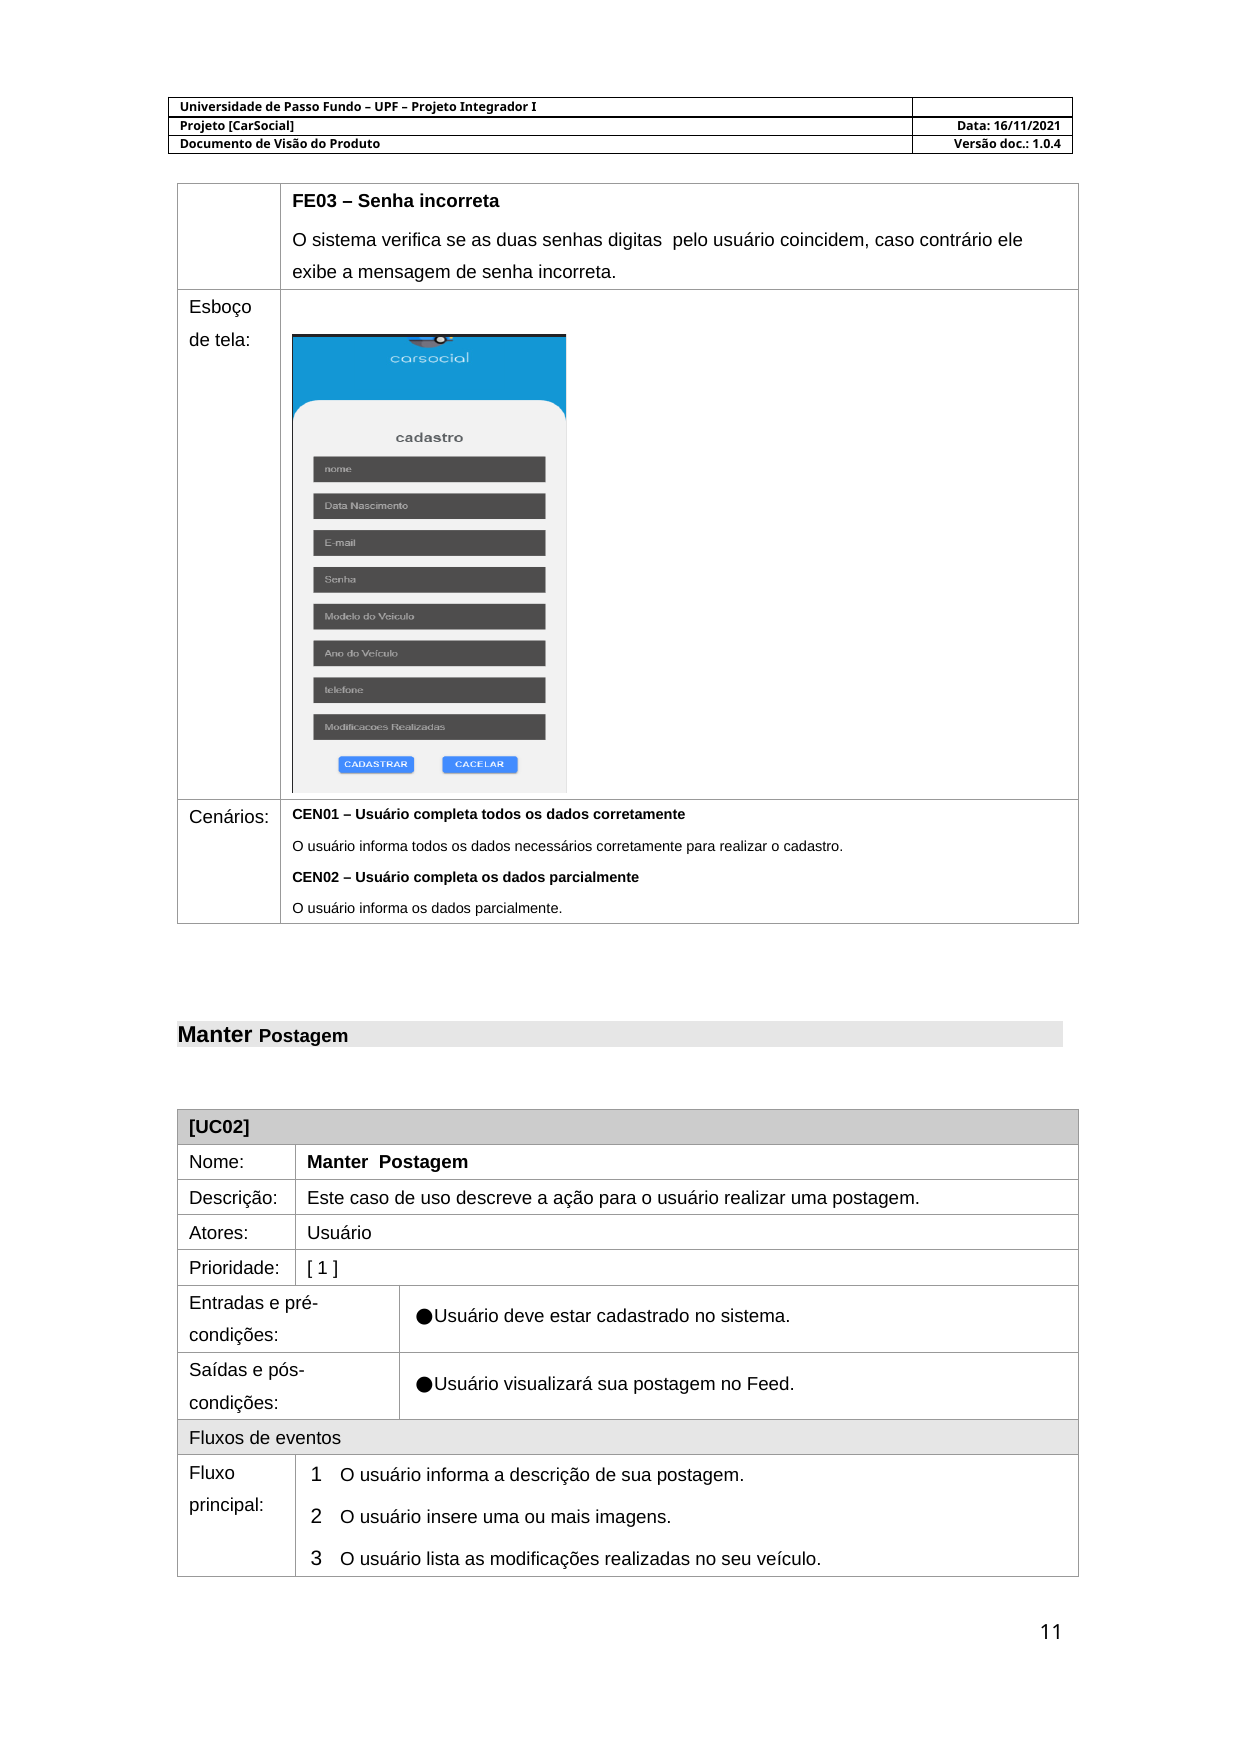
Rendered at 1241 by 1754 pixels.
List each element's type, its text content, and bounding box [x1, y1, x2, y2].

table_cell [178, 184, 280, 289]
table_cell Prioridade: [178, 1250, 295, 1284]
table_cell [ 1 ] [296, 1250, 1078, 1284]
table_cell Fluxo principal: [178, 1455, 295, 1576]
table_cell CEN01 – Usuário completa todos os dados corretamente O usuário informa todos os dados necessários corretamente para realizar o cadastro. CEN02 – Usuário completa os dados parcialmente O usuário informa os dados parcialmente. [281, 800, 1078, 923]
table_cell Usuário visualizará sua postagem no Feed. [400, 1353, 1078, 1419]
table_cell Cenários: [178, 800, 280, 923]
table_cell Fluxos de eventos [178, 1420, 1078, 1454]
table_cell Atores: [178, 1215, 295, 1249]
table_cell [281, 290, 1078, 799]
table_cell Usuário deve estar cadastrado no sistema. [400, 1286, 1078, 1352]
table_cell FE03 – Senha incorreta O sistema verifica se as duas senhas digitas pelo usuário coincidem, caso contrário ele exibe a mensagem de senha incorreta. [281, 184, 1078, 289]
text Manter Postagem [177, 1021, 1063, 1047]
table_cell Entradas e pré-condições: [178, 1286, 399, 1352]
table_cell O usuário informa a descrição de sua postagem. O usuário insere uma ou mais imagens. O usuário lista as modificações realizadas no seu veículo. O usuário executa a ação de postar, a partir do botão Realizar Postagem. O usuário executa a ação de entrar, a partir do botão Entrar. [FE01] [FE02] [FE03] O sistema realiza a postagem. [296, 1455, 1078, 1576]
table_cell Esboço de tela: [178, 290, 280, 799]
table_cell Manter Postagem [296, 1145, 1078, 1179]
table_cell Saídas e pós-condições: [178, 1353, 399, 1419]
table_header [UC02] [178, 1110, 1078, 1144]
picture [292, 334, 567, 793]
table_cell Este caso de uso descreve a ação para o usuário realizar uma postagem. [296, 1180, 1078, 1214]
table_cell Descrição: [178, 1180, 295, 1214]
table_cell Usuário [296, 1215, 1078, 1249]
table_cell Nome: [178, 1145, 295, 1179]
